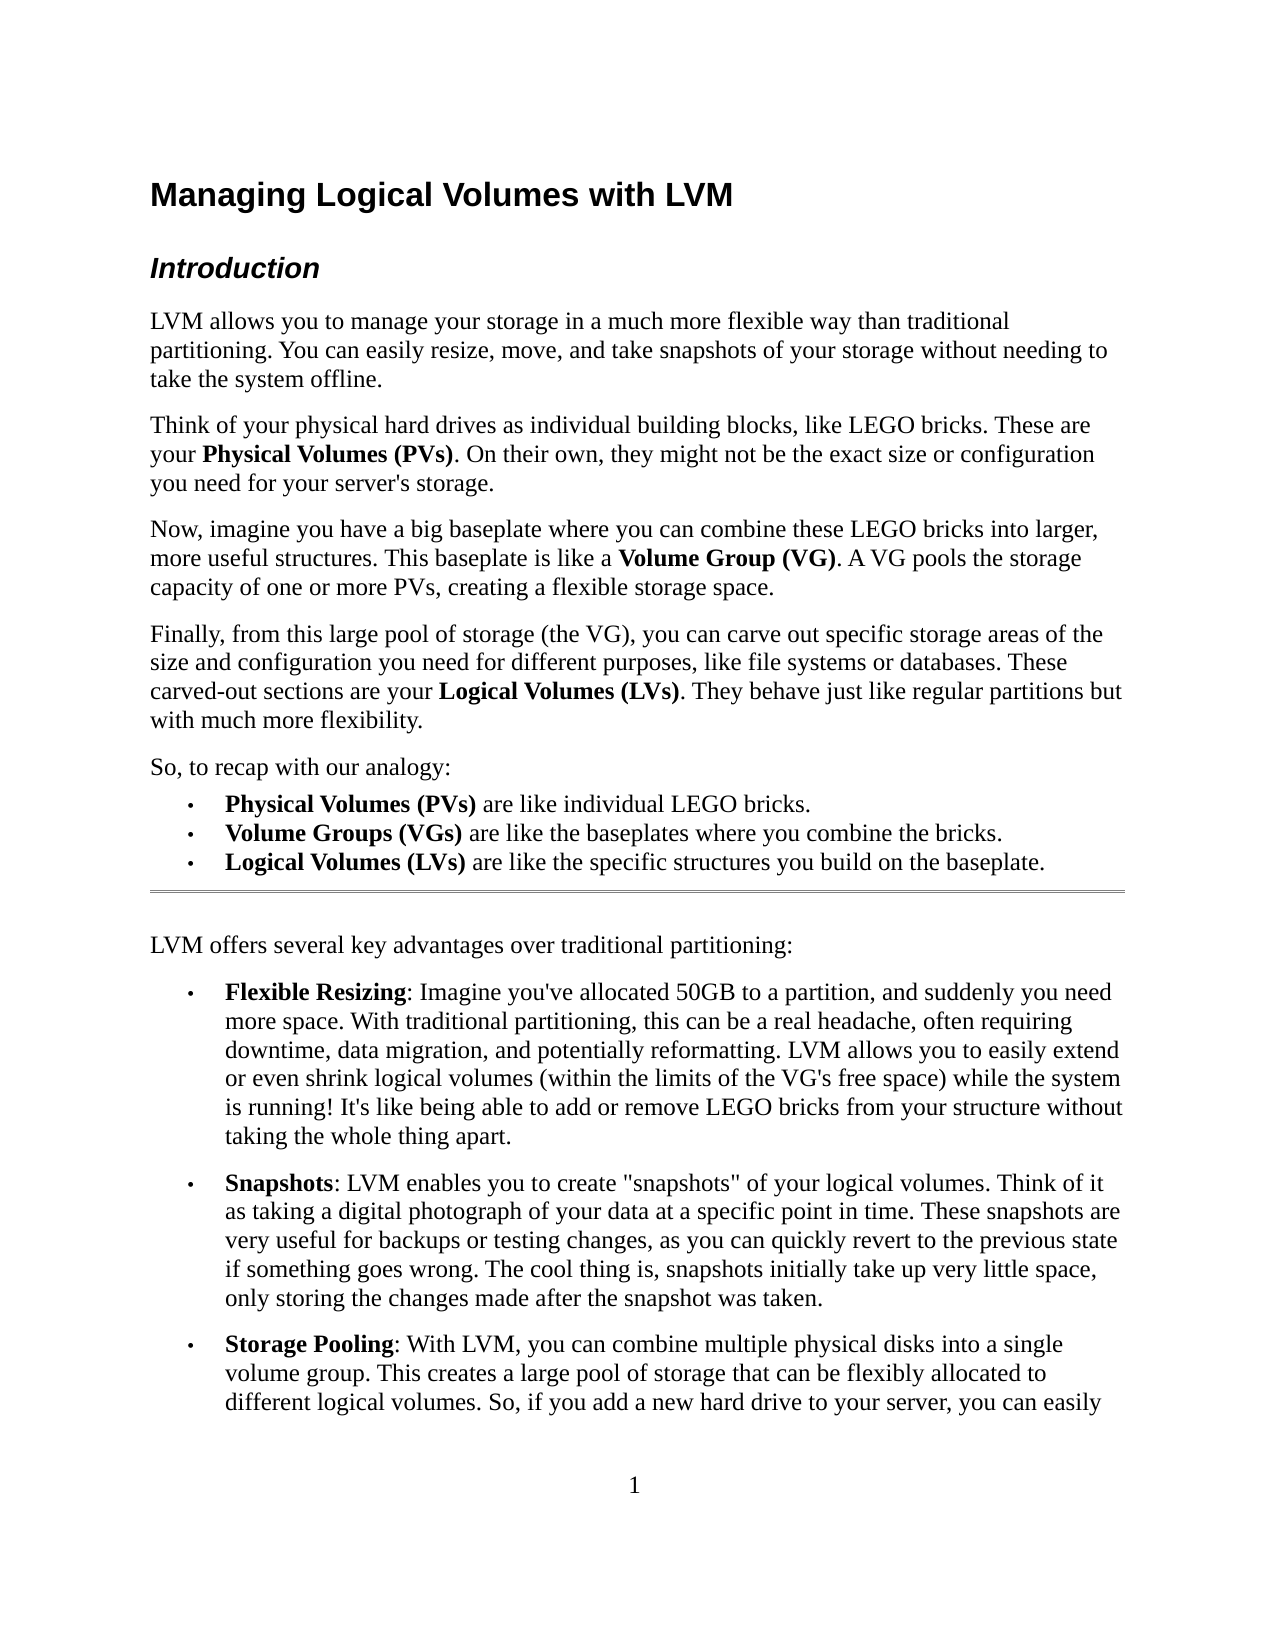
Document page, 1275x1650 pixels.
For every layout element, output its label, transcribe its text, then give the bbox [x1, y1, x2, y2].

text LVM offers several key advantages over traditional partitioning: [150, 931, 1125, 959]
list Logical Volumes (LVs) are like the specific structures you build on the baseplate. [187, 847, 1125, 876]
list Flexible Resizing: Imagine you've allocated 50GB to a partition, and suddenly you need more space. With traditional partitioning, this can be a real headache, often requiring downtime, data migration, and potentially reformatting. LVM allows you to easily extend or even shrink logical volumes (within the limits of the VG's free space) while the system is running! It's like being able to add or remove LEGO bricks from your structure without taking the whole thing apart. [187, 977, 1125, 1150]
list Snapshots: LVM enables you to create "snapshots" of your logical volumes. Think of it as taking a digital photograph of your data at a specific point in time. These snapshots are very useful for backups or testing changes, as you can quickly revert to the previous state if something goes wrong. The cool thing is, snapshots initially take up very little space, only storing the changes made after the snapshot was taken. [187, 1168, 1125, 1311]
subtitle Managing Logical Volumes with LVM [150, 175, 1125, 214]
text Think of your physical hard drives as individual building blocks, like LEGO bricks. These are your Physical Volumes (PVs). On their own, they might not be the exact size or configuration you need for your server's storage. [150, 410, 1125, 497]
list Physical Volumes (PVs) are like individual LEGO bricks. [187, 789, 1125, 818]
list Volume Groups (VGs) are like the baseplates where you combine the bricks. [187, 818, 1125, 847]
text Now, imagine you have a big baseplate where you can combine these LEGO bricks into larger, more useful structures. This baseplate is like a Volume Group (VG). A VG pools the storage capacity of one or more PVs, creating a flexible storage space. [150, 514, 1125, 601]
subtitle Introduction [150, 251, 1125, 285]
text Finally, from this large pool of storage (the VG), you can carve out specific storage areas of the size and configuration you need for different purposes, like file systems or databases. These carved-out sections are your Logical Volumes (LVs). They behave just like regular partitions but with much more flexibility. [150, 619, 1125, 734]
text So, to recap with our analogy: [150, 752, 1125, 780]
text LVM allows you to manage your storage in a much more flexible way than traditional partitioning. You can easily resize, move, and take snapshots of your storage without needing to take the system offline. [150, 306, 1125, 392]
list Storage Pooling: With LVM, you can combine multiple physical disks into a single volume group. This creates a large pool of storage that can be flexibly allocated to different logical volumes. So, if you add a new hard drive to your server, you can easily [187, 1329, 1125, 1416]
